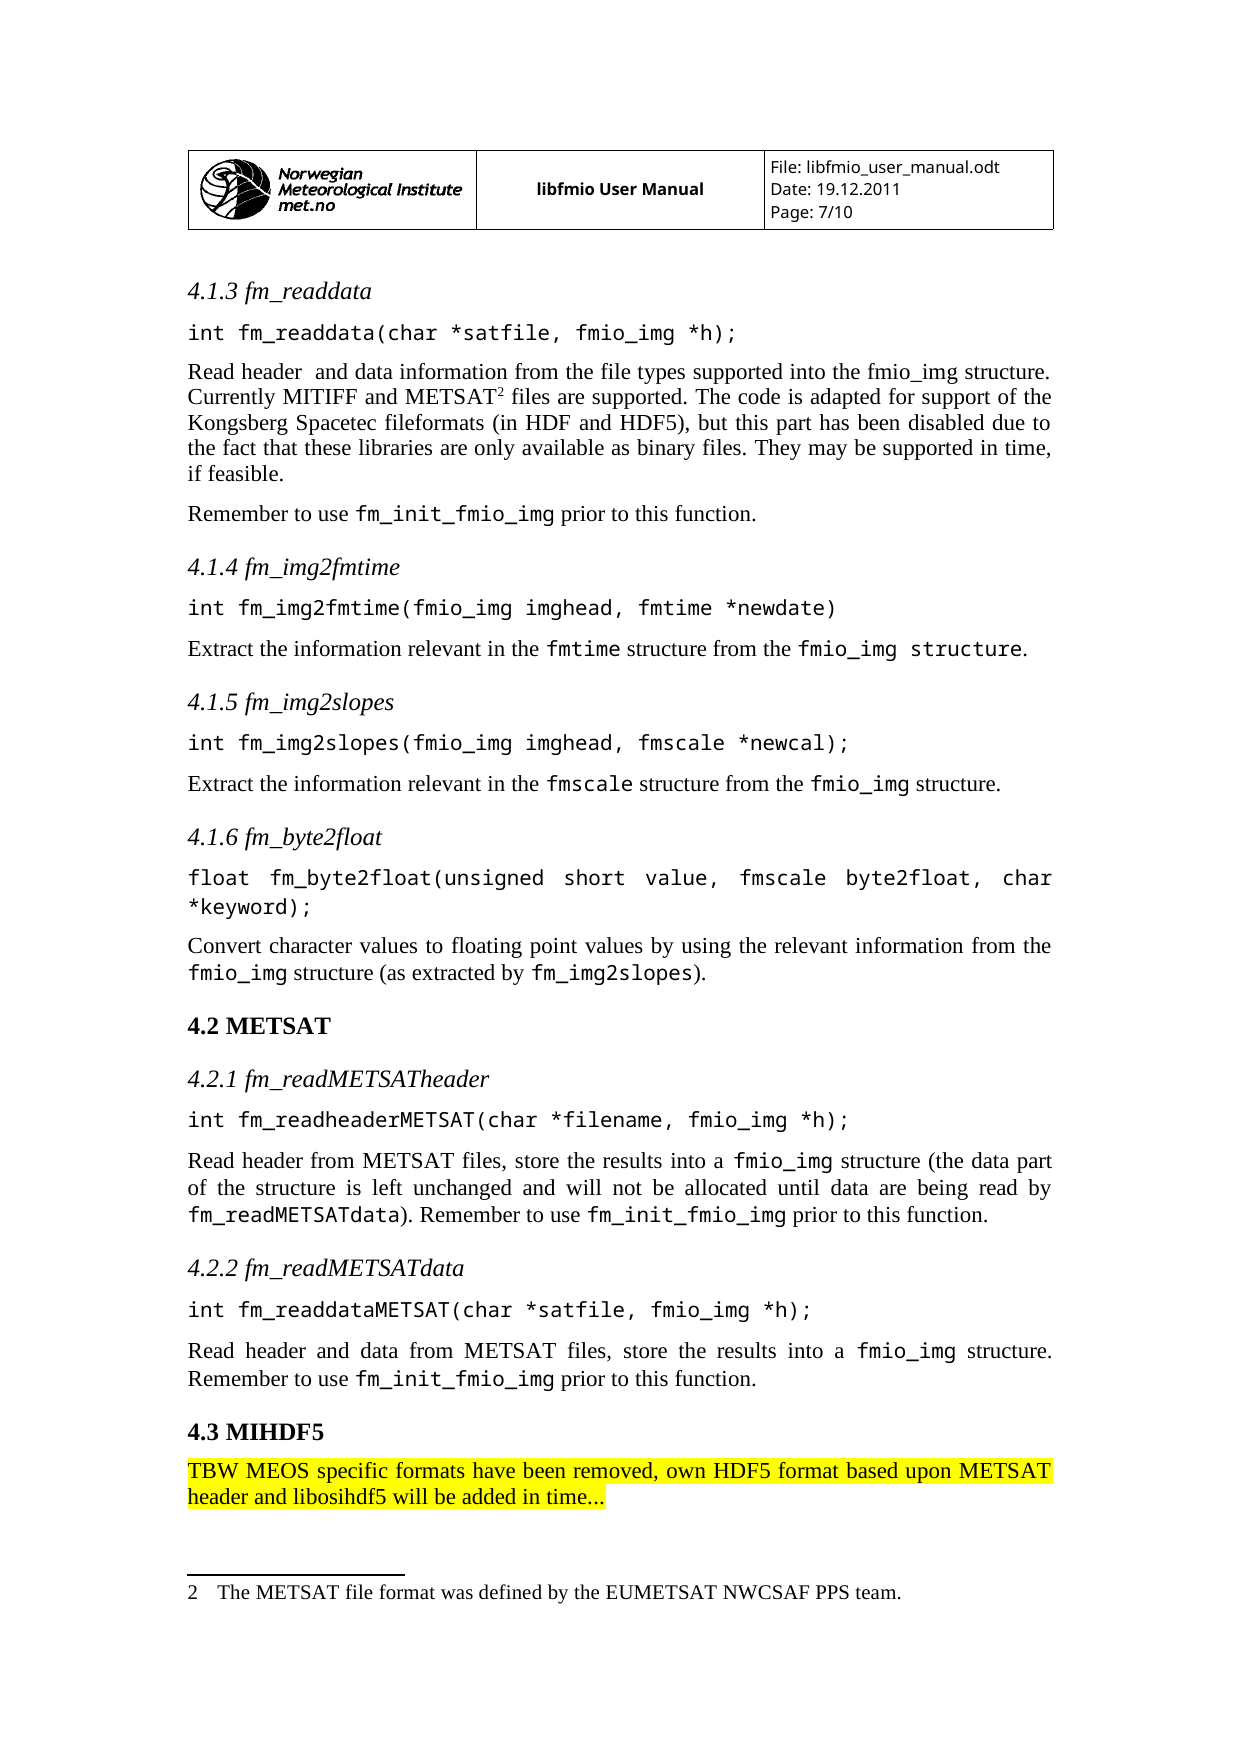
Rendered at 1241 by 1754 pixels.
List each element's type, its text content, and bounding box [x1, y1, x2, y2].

text Extract the information relevant in the fmscale structure from the fmio_img structure. [187, 769, 1053, 798]
text int fm_readdata(char *satfile, fmio_img *h); [187, 318, 1053, 346]
text int fm_img2fmtime(fmio_img imghead, fmtime *newdate) [187, 593, 1053, 621]
text TBW MEOS specific formats have been removed, own HDF5 format based upon METSAT header and libosihdf5 will be added in time... [187, 1458, 1053, 1509]
text Read header and data from METSAT files, store the results into a fmio_img structure. Remember to use fm_init_fmio_img prior to this function. [187, 1336, 1053, 1393]
subtitle MIHDF5 [187, 1418, 1053, 1446]
subtitle fm_img2fmtime [187, 552, 1053, 580]
text The METSAT file format was defined by the EUMETSAT NWCSAF PPS team. [187, 1581, 1053, 1604]
text int fm_readheaderMETSAT(char *filename, fmio_img *h); [187, 1105, 1053, 1134]
text Convert character values to floating point values by using the relevant information from the fmio_img structure (as extracted by fm_img2slopes). [187, 933, 1053, 987]
subtitle fm_readMETSATheader [187, 1065, 1053, 1093]
text Remember to use fm_init_fmio_img prior to this function. [187, 499, 1053, 527]
subtitle fm_byte2float [187, 823, 1053, 851]
text Read header from METSAT files, store the results into a fmio_img structure (the data part of the structure is left unchanged and will not be allocated until data are being read by fm_readMETSATdata). Remember to use fm_init_fmio_img prior to this function. [187, 1146, 1053, 1229]
text Extract the information relevant in the fmtime structure from the fmio_img structure. [187, 634, 1053, 662]
subtitle fm_img2slopes [187, 687, 1053, 716]
subtitle fm_readdata [187, 277, 1053, 305]
text int fm_readdataMETSAT(char *satfile, fmio_img *h); [187, 1294, 1053, 1323]
text int fm_img2slopes(fmio_img imghead, fmscale *newcal); [187, 728, 1053, 757]
subtitle fm_readMETSATdata [187, 1254, 1053, 1282]
text Read header and data information from the file types supported into the fmio_img structure. Currently MITIFF and METSAT files are supported. The code is adapted for support of the Kongsberg Spacetec fileformats (in HDF and HDF5), but this part has been disabled due to the fact that these libraries are only available as binary files. They may be supported in time, if feasible. [187, 359, 1053, 486]
text float fm_byte2float(unsigned short value, fmscale byte2float, char *keyword); [187, 863, 1053, 920]
subtitle METSAT [187, 1012, 1053, 1040]
